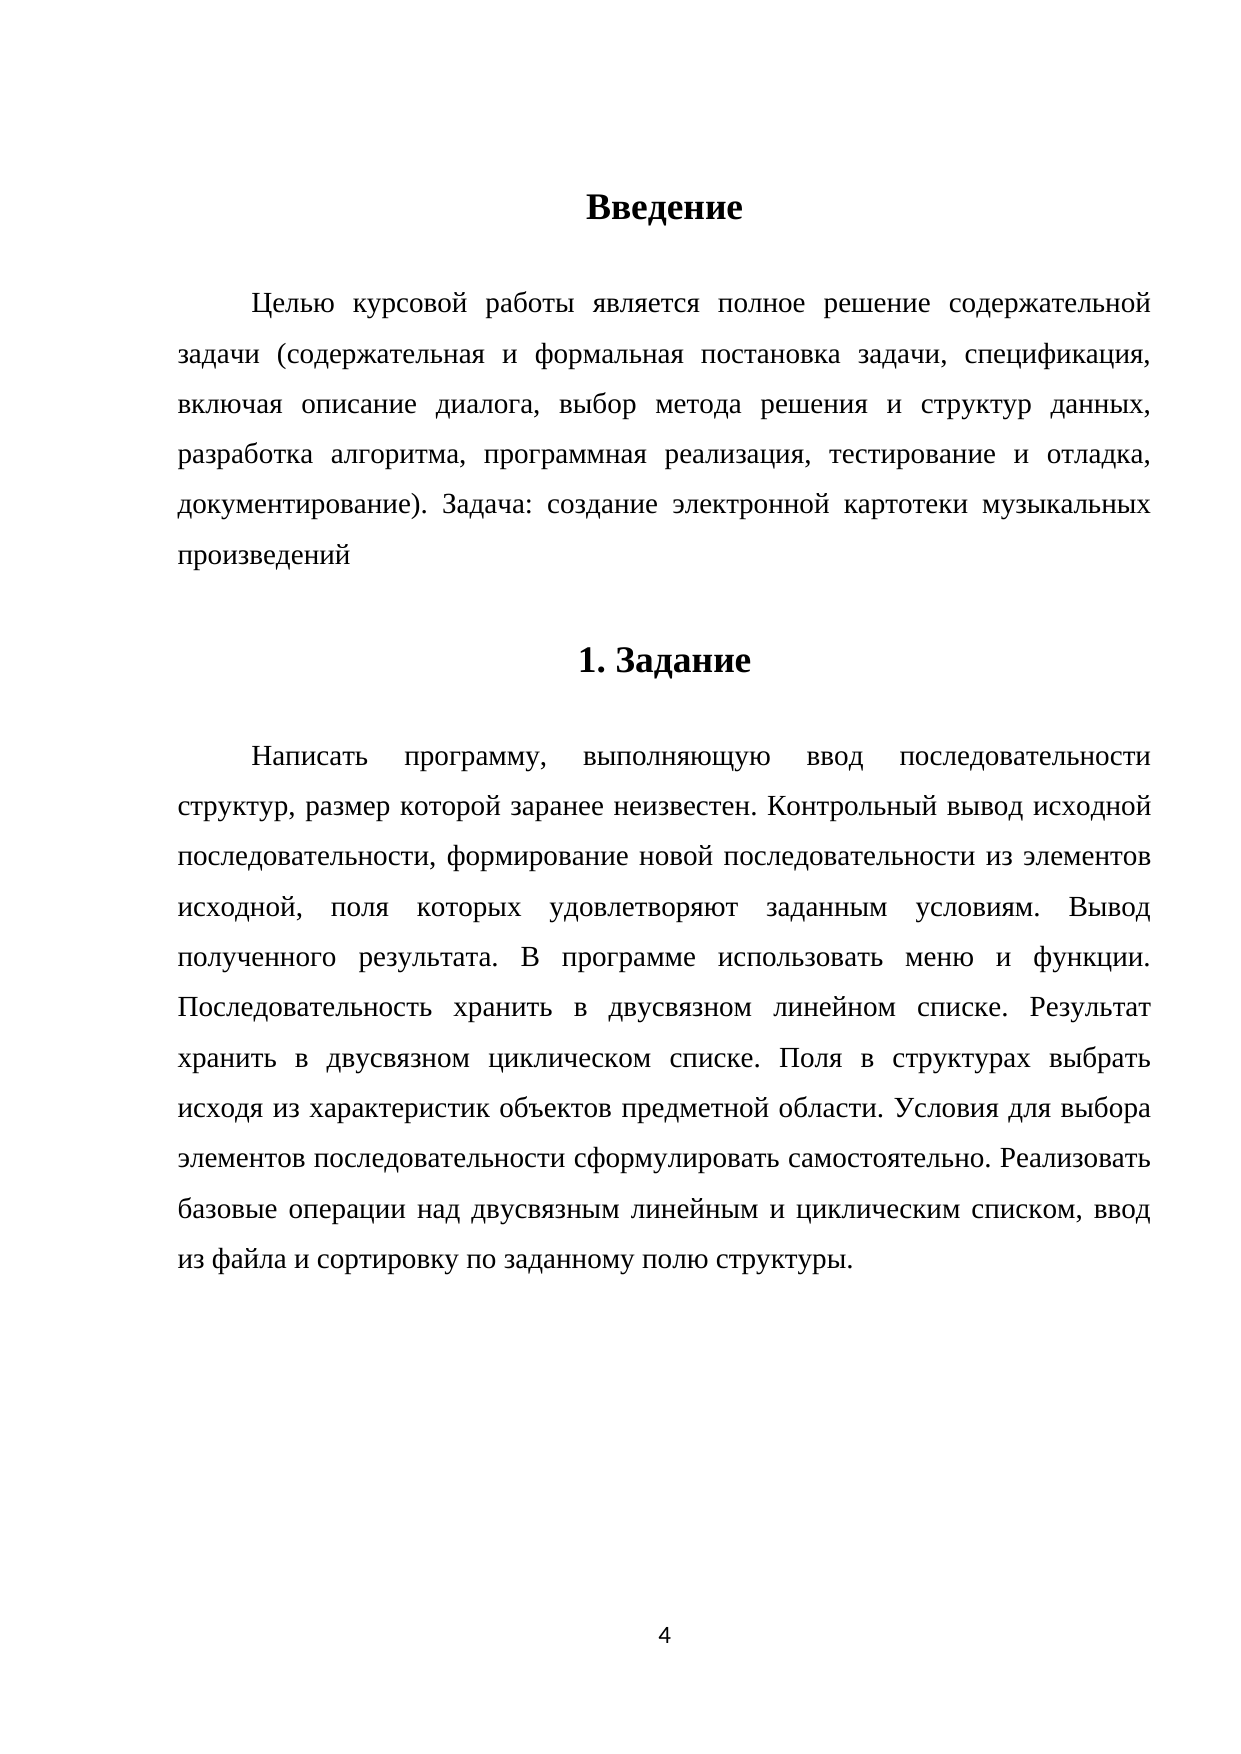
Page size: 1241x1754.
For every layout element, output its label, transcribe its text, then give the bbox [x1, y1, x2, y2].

subtitle 1. Задание [177, 637, 1152, 680]
text Целью курсовой работы является полное решение содержательной задачи (содержательная и формальная постановка задачи, спецификация, включая описание диалога, выбор метода решения и структур данных, разработка алгоритма, программная реализация, тестирование и отладка, документирование). Задача: создание электронной картотеки музыкальных произведений [177, 285, 1152, 571]
subtitle Введение [177, 185, 1152, 228]
text Написать программу, выполняющую ввод последовательности структур, размер которой заранее неизвестен. Контрольный вывод исходной последовательности, формирование новой последовательности из элементов исходной, поля которых удовлетворяют заданным условиям. Вывод полученного результата. В программе использовать меню и функции. Последовательность хранить в двусвязном линейном списке. Результат хранить в двусвязном циклическом списке. Поля в структурах выбрать исходя из характеристик объектов предметной области. Условия для выбора элементов последовательности сформулировать самостоятельно. Реализовать базовые операции над двусвязным линейным и циклическим списком, ввод из файла и сортировку по заданному полю структуры. [177, 738, 1152, 1274]
